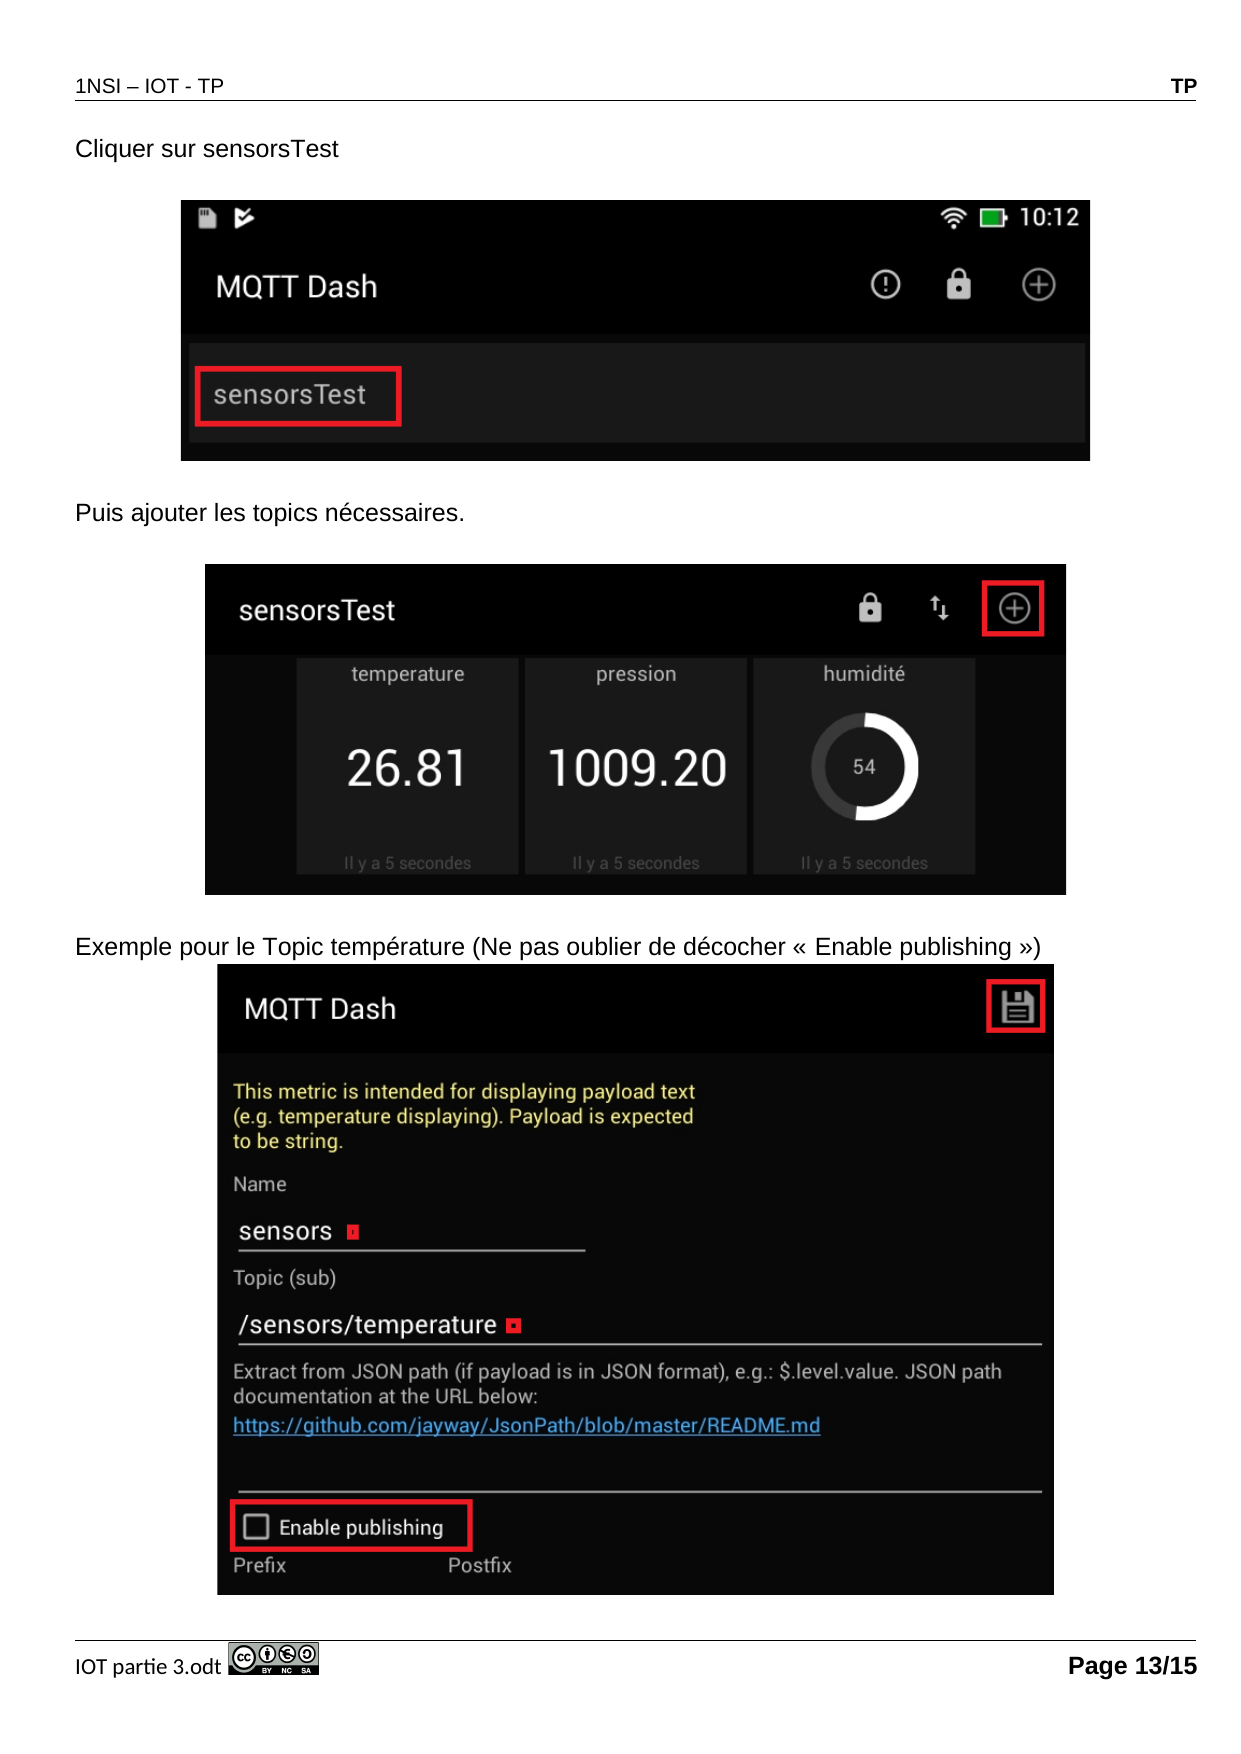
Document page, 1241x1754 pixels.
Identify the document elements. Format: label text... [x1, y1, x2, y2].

picture [180, 200, 1091, 461]
text Exemple pour le Topic température (Ne pas oublier de décocher « Enable publishing ») [75, 932, 1196, 960]
picture [205, 564, 1067, 895]
picture [228, 1642, 319, 1675]
text Puis ajouter les topics nécessaires. [75, 498, 1196, 527]
picture [217, 964, 1054, 1595]
text Cliquer sur sensorsTest [75, 134, 1196, 163]
